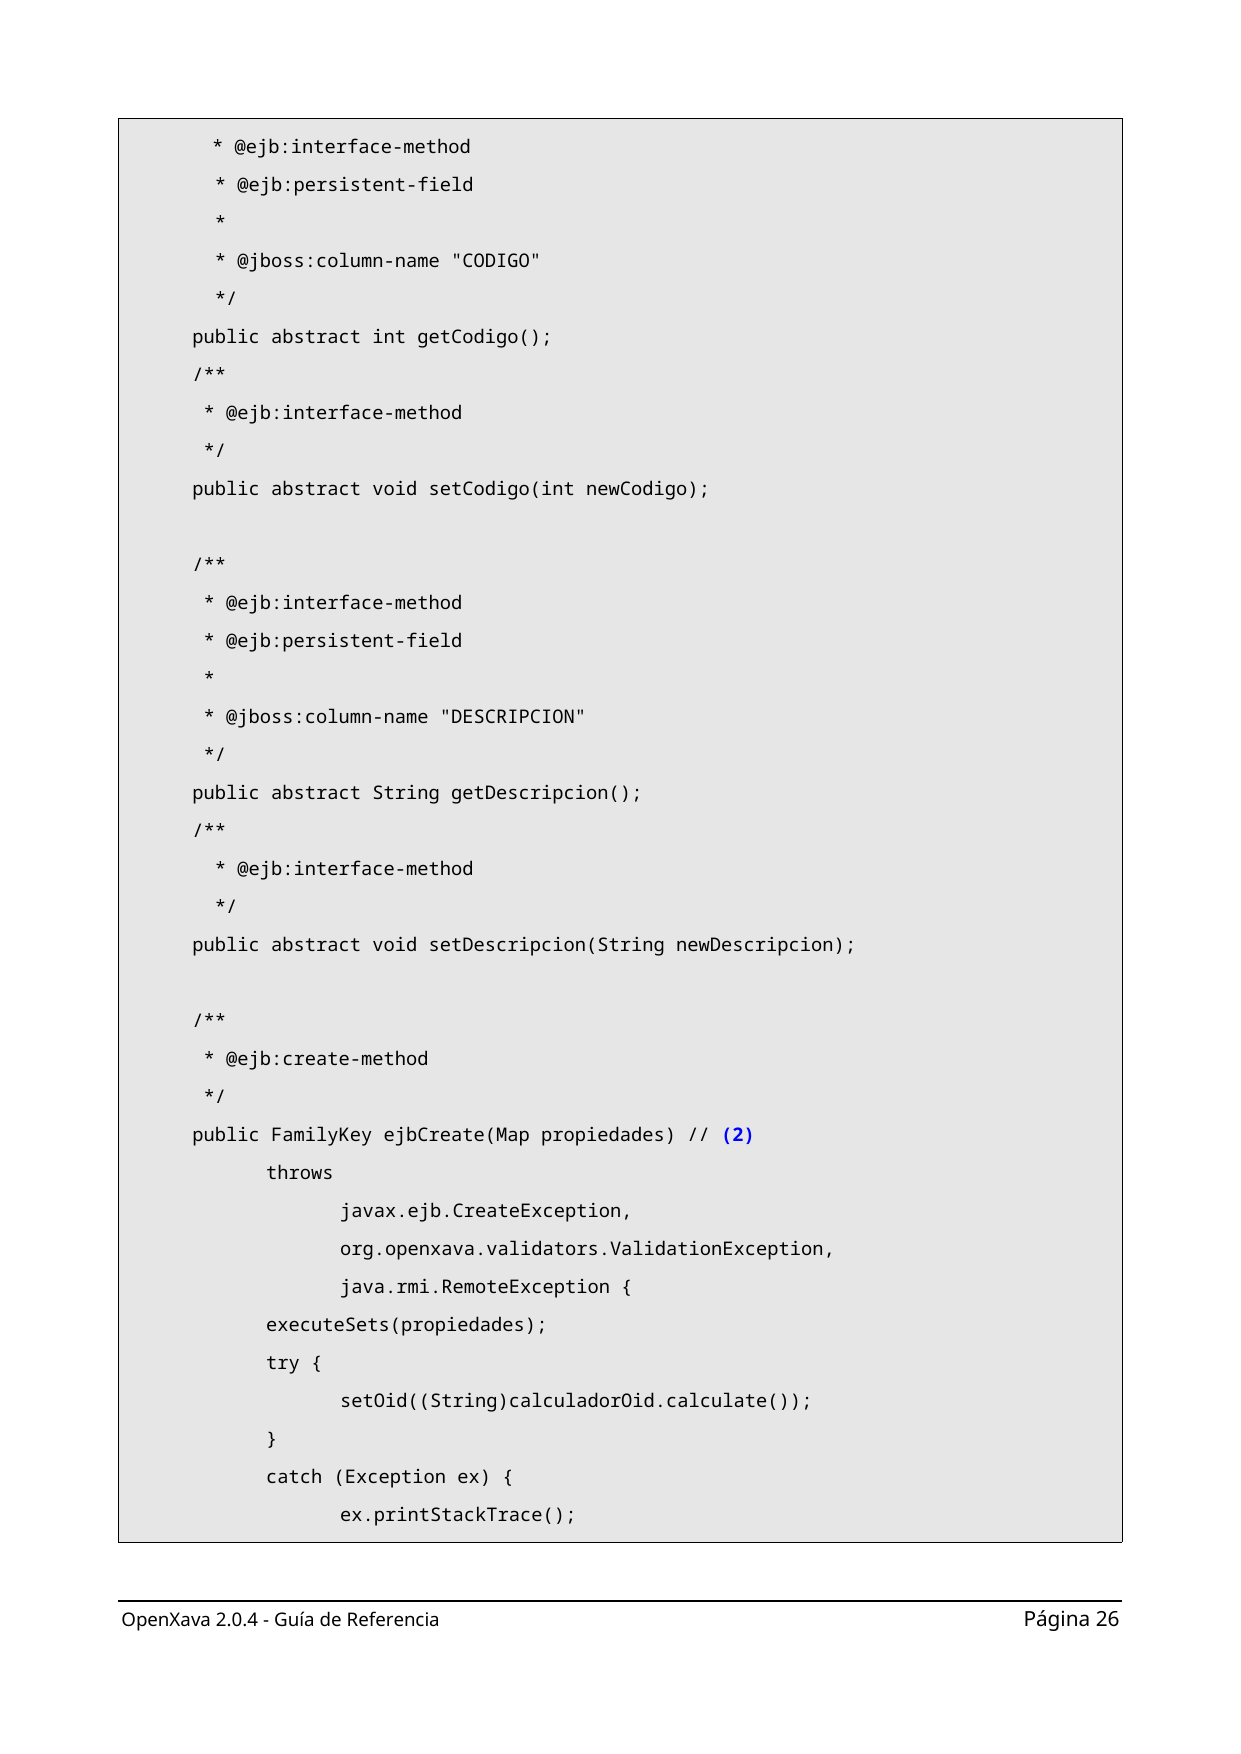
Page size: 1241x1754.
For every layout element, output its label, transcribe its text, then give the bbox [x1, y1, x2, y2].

text /** [119, 993, 1122, 1031]
text public abstract void setDescripcion(String newDescripcion); [119, 917, 1122, 954]
text */ [119, 422, 1122, 460]
text * [119, 194, 1122, 232]
text public FamilyKey ejbCreate(Map propiedades) // (2) [119, 1107, 1122, 1145]
text * @ejb:interface-method [119, 384, 1122, 422]
text * @ejb:persistent-field [119, 156, 1122, 194]
text */ [119, 726, 1122, 764]
text /** [119, 802, 1122, 841]
text * [119, 650, 1122, 688]
text ex.printStackTrace(); [119, 1487, 1122, 1542]
text public abstract int getCodigo(); [119, 308, 1122, 346]
text * @ejb:create-method [119, 1031, 1122, 1069]
text */ [119, 878, 1122, 917]
text java.rmi.RemoteException { [119, 1259, 1122, 1297]
text executeSets(propiedades); [119, 1297, 1122, 1335]
text /** [119, 346, 1122, 384]
text */ [119, 1069, 1122, 1107]
text catch (Exception ex) { [119, 1449, 1122, 1487]
text public abstract String getDescripcion(); [119, 764, 1122, 802]
text * @ejb:interface-method [119, 119, 1122, 156]
text * @ejb:interface-method [119, 574, 1122, 612]
text org.openxava.validators.ValidationException, [119, 1221, 1122, 1259]
text */ [119, 270, 1122, 308]
text /** [119, 536, 1122, 574]
text javax.ejb.CreateException, [119, 1183, 1122, 1221]
text * @jboss:column-name "CODIGO" [119, 232, 1122, 270]
text * @jboss:column-name "DESCRIPCION" [119, 688, 1122, 726]
text public abstract void setCodigo(int newCodigo); [119, 460, 1122, 498]
text * @ejb:interface-method [119, 841, 1122, 878]
text } [119, 1411, 1122, 1449]
text throws [119, 1145, 1122, 1183]
text try { [119, 1335, 1122, 1373]
text * @ejb:persistent-field [119, 612, 1122, 650]
text setOid((String)calculadorOid.calculate()); [119, 1373, 1122, 1411]
